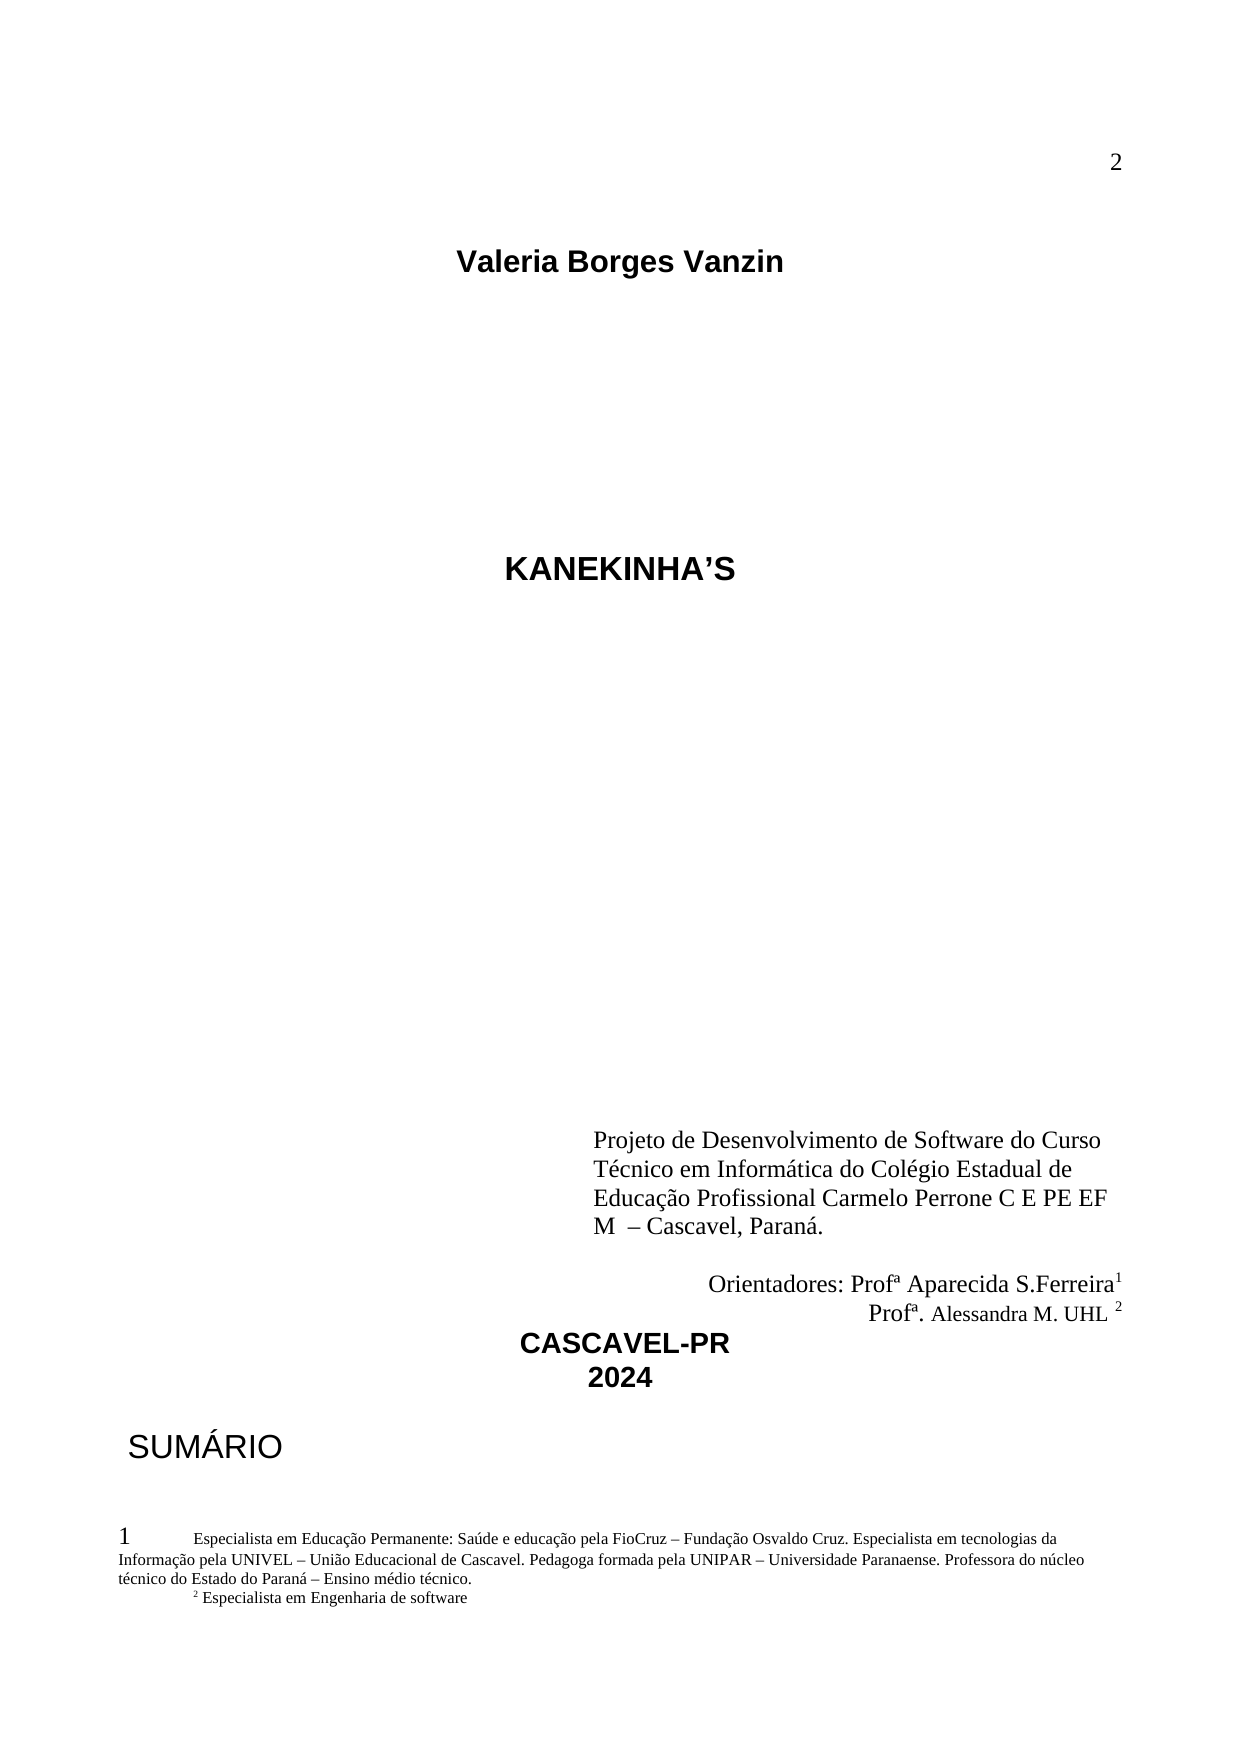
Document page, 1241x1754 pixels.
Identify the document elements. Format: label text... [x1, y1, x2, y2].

text SUMÁRIO [118, 1427, 1122, 1465]
text Profª. Alessandra M. UHL 2 [709, 1298, 1122, 1326]
text 2 Especialista em Engenharia de software [118, 1588, 1122, 1607]
text Valeria Borges Vanzin [118, 243, 1122, 279]
text Orientadores: Profª Aparecida S.Ferreira [593, 1269, 1122, 1298]
text Especialista em Educação Permanente: Saúde e educação pela FioCruz – Fundação Osvaldo Cruz. Especialista em tecnologias da Informação pela UNIVEL – União Educacional de Cascavel. Pedagoga formada pela UNIPAR – Universidade Paranaense. Professora do núcleo técnico do Estado do Paraná – Ensino médio técnico. [118, 1521, 1122, 1588]
text 2024 [118, 1360, 1122, 1393]
text KANEKINHA’S [118, 548, 1122, 587]
text Projeto de Desenvolvimento de Software do Curso Técnico em Informática do Colégio Estadual de Educação Profissional Carmelo Perrone C E PE EF M – Cascavel, Paraná. [593, 1125, 1122, 1240]
text CASCAVEL-PR [118, 1326, 1122, 1360]
